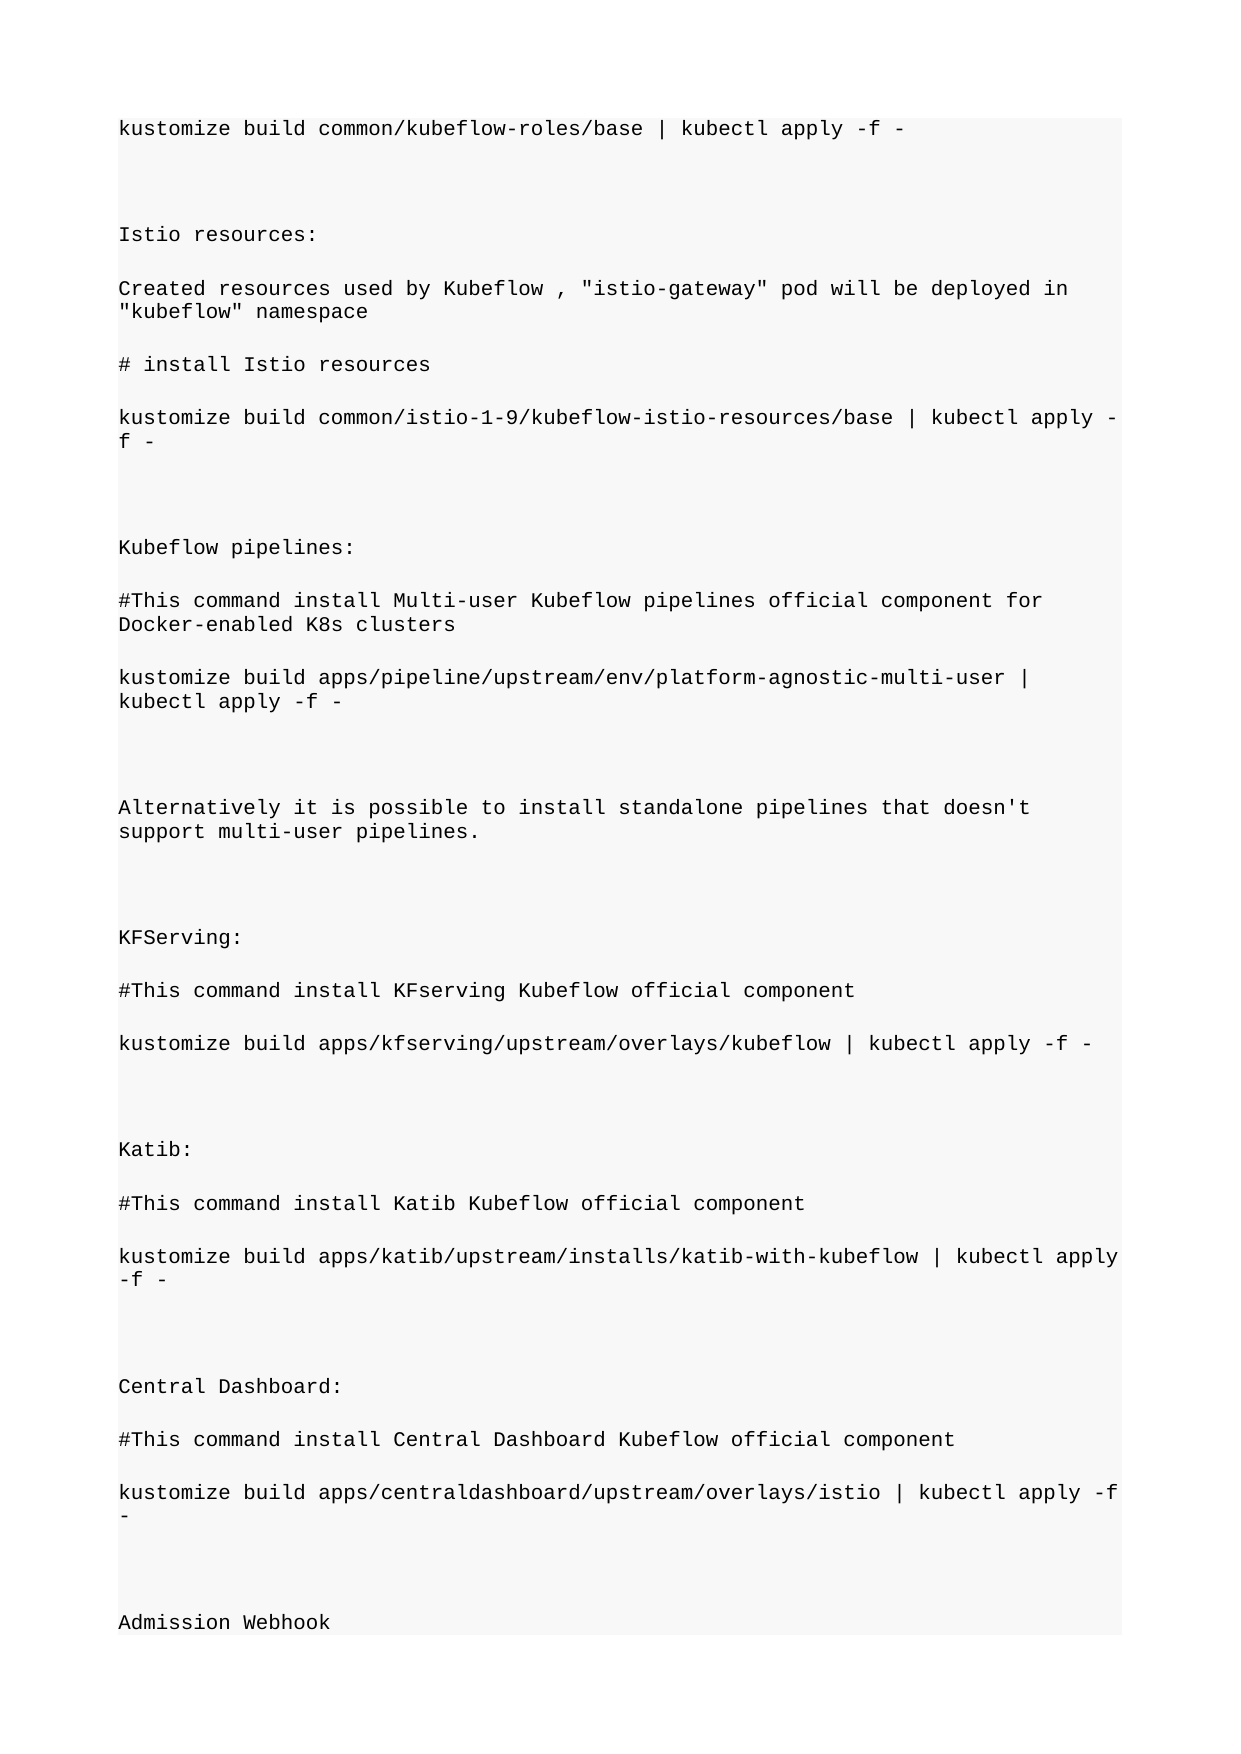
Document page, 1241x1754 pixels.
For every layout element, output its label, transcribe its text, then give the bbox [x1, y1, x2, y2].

text #This command install Central Dashboard Kubeflow official component [118, 1429, 1122, 1452]
text KFServing: [118, 927, 1122, 951]
text kustomize build apps/centraldashboard/upstream/overlays/istio | kubectl apply -f - [118, 1482, 1122, 1529]
text Admission Webhook [118, 1612, 1122, 1635]
text # install Istio resources [118, 354, 1122, 378]
text kustomize build apps/kfserving/upstream/overlays/kubeflow | kubectl apply -f - [118, 1033, 1122, 1057]
text kustomize build apps/pipeline/upstream/env/platform-agnostic-multi-user | kubectl apply -f - [118, 667, 1122, 714]
text Kubeflow pipelines: [118, 537, 1122, 561]
text #This command install Katib Kubeflow official component [118, 1193, 1122, 1216]
text Central Dashboard: [118, 1376, 1122, 1399]
text Istio resources: [118, 224, 1122, 248]
text Alternatively it is possible to install standalone pipelines that doesn't support multi-user pipelines. [118, 797, 1122, 844]
text Created resources used by Kubeflow , "istio-gateway" pod will be deployed in "kubeflow" namespace [118, 277, 1122, 325]
text kustomize build common/kubeflow-roles/base | kubectl apply -f - [118, 118, 1122, 142]
text kustomize build apps/katib/upstream/installs/katib-with-kubeflow | kubectl apply -f - [118, 1246, 1122, 1293]
text kustomize build common/istio-1-9/kubeflow-istio-resources/base | kubectl apply -f - [118, 407, 1122, 455]
text #This command install KFserving Kubeflow official component [118, 980, 1122, 1004]
text Katib: [118, 1139, 1122, 1163]
text #This command install Multi-user Kubeflow pipelines official component for Docker-enabled K8s clusters [118, 590, 1122, 638]
